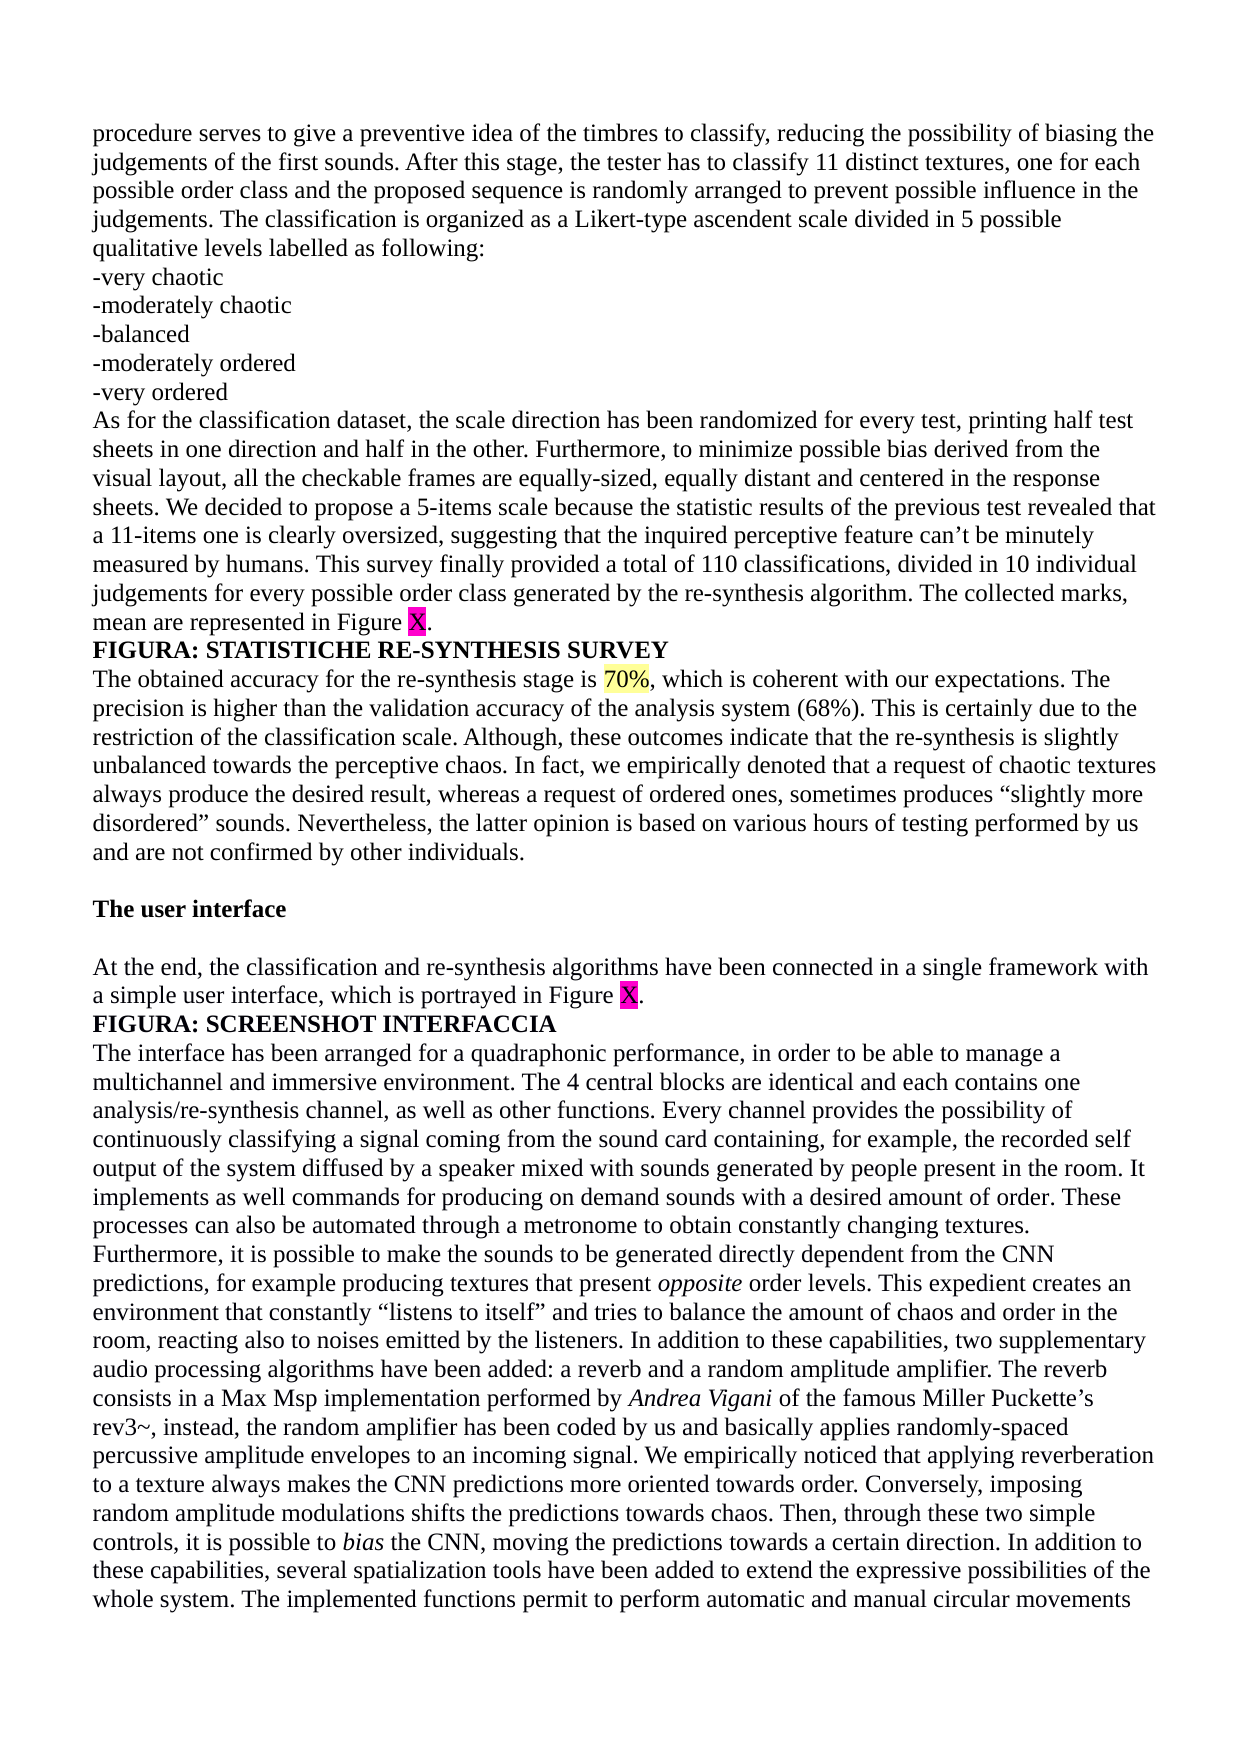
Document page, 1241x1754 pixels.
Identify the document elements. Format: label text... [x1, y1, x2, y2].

text As for the classification dataset, the scale direction has been randomized for every test, printing half test sheets in one direction and half in the other. Furthermore, to minimize possible bias derived from the visual layout, all the checkable frames are equally-sized, equally distant and centered in the response sheets. We decided to propose a 5-items scale because the statistic results of the previous test revealed that a 11-items one is clearly oversized, suggesting that the inquired perceptive feature can’t be minutely measured by humans. This survey finally provided a total of 110 classifications, divided in 10 individual judgements for every possible order class generated by the re-synthesis algorithm. The collected marks, mean are represented in Figure X. [92, 406, 1160, 636]
text At the end, the classification and re-synthesis algorithms have been connected in a single framework with a simple user interface, which is portrayed in Figure X. [92, 952, 1160, 1009]
text FIGURA: SCREENSHOT INTERFACCIA [92, 1009, 1160, 1038]
text The user interface [92, 894, 1160, 923]
text -moderately ordered [92, 348, 1160, 377]
text procedure serves to give a preventive idea of the timbres to classify, reducing the possibility of biasing the judgements of the first sounds. After this stage, the tester has to classify 11 distinct textures, one for each possible order class and the proposed sequence is randomly arranged to prevent possible influence in the judgements. The classification is organized as a Likert-type ascendent scale divided in 5 possible qualitative levels labelled as following: [92, 118, 1160, 262]
text FIGURA: STATISTICHE RE-SYNTHESIS SURVEY [92, 636, 1160, 664]
text -very ordered [92, 377, 1160, 406]
text The obtained accuracy for the re-synthesis stage is 70%, which is coherent with our expectations. The precision is higher than the validation accuracy of the analysis system (68%). This is certainly due to the restriction of the classification scale. Although, these outcomes indicate that the re-synthesis is slightly unbalanced towards the perceptive chaos. In fact, we empirically denoted that a request of chaotic textures always produce the desired result, whereas a request of ordered ones, sometimes produces “slightly more disordered” sounds. Nevertheless, the latter opinion is based on various hours of testing performed by us and are not confirmed by other individuals. [92, 664, 1160, 866]
text The interface has been arranged for a quadraphonic performance, in order to be able to manage a multichannel and immersive environment. The 4 central blocks are identical and each contains one analysis/re-synthesis channel, as well as other functions. Every channel provides the possibility of continuously classifying a signal coming from the sound card containing, for example, the recorded self output of the system diffused by a speaker mixed with sounds generated by people present in the room. It implements as well commands for producing on demand sounds with a desired amount of order. These processes can also be automated through a metronome to obtain constantly changing textures. Furthermore, it is possible to make the sounds to be generated directly dependent from the CNN predictions, for example producing textures that present opposite order levels. This expedient creates an environment that constantly “listens to itself” and tries to balance the amount of chaos and order in the room, reacting also to noises emitted by the listeners. In addition to these capabilities, two supplementary audio processing algorithms have been added: a reverb and a random amplitude amplifier. The reverb consists in a Max Msp implementation performed by Andrea Vigani of the famous Miller Puckette’s rev3~, instead, the random amplifier has been coded by us and basically applies randomly-spaced percussive amplitude envelopes to an incoming signal. We empirically noticed that applying reverberation to a texture always makes the CNN predictions more oriented towards order. Conversely, imposing random amplitude modulations shifts the predictions towards chaos. Then, through these two simple controls, it is possible to bias the CNN, moving the predictions towards a certain direction. In addition to these capabilities, several spatialization tools have been added to extend the expressive possibilities of the whole system. The implemented functions permit to perform automatic and manual circular movements [92, 1038, 1160, 1613]
text -moderately chaotic [92, 291, 1160, 319]
text -very chaotic [92, 262, 1160, 291]
text -balanced [92, 319, 1160, 348]
